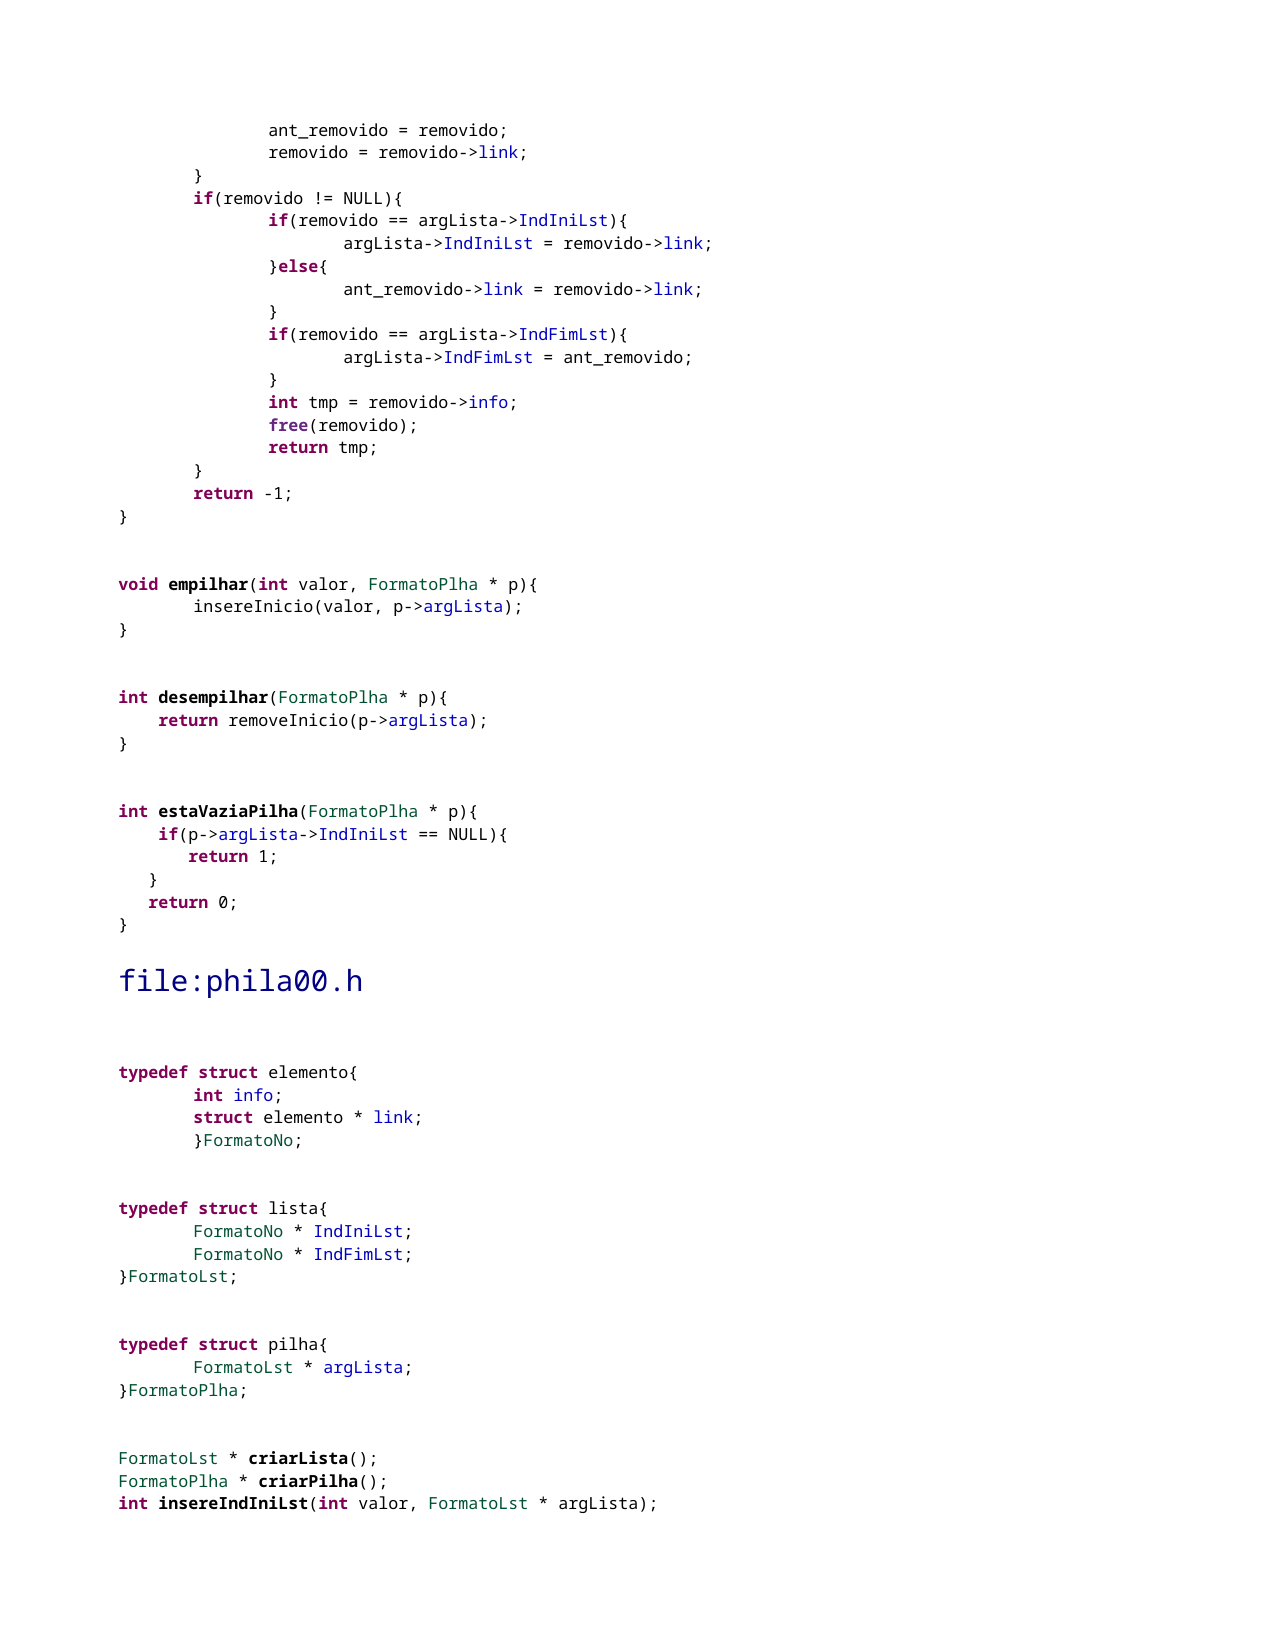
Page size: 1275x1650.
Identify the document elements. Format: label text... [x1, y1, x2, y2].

text ant_removido->link = removido->link; [118, 277, 1157, 300]
text argLista->IndIniLst = removido->link; [118, 232, 1157, 254]
text return removeInicio(p->argLista); [118, 708, 1157, 731]
text struct elemento * link; [118, 1106, 1157, 1129]
text ant_removido = removido; [118, 118, 1157, 141]
text FormatoNo * IndFimLst; [118, 1242, 1157, 1265]
text }FormatoPlha; [118, 1378, 1157, 1401]
text } [118, 300, 1157, 322]
text int estaVaziaPilha(FormatoPlha * p){ [118, 799, 1157, 822]
text } [118, 459, 1157, 481]
text int desempilhar(FormatoPlha * p){ [118, 686, 1157, 708]
text FormatoPlha * criarPilha(); [118, 1469, 1157, 1492]
text return tmp; [118, 436, 1157, 459]
text typedef struct pilha{ [118, 1333, 1157, 1356]
text return 1; [118, 845, 1157, 867]
text argLista->IndFimLst = ant_removido; [118, 345, 1157, 368]
text typedef struct lista{ [118, 1197, 1157, 1219]
text return -1; [118, 481, 1157, 504]
text return 0; [118, 890, 1157, 913]
text } [118, 731, 1157, 754]
text int insereIndIniLst(int valor, FormatoLst * argLista); [118, 1492, 1157, 1515]
text removido = removido->link; [118, 141, 1157, 163]
text FormatoNo * IndIniLst; [118, 1219, 1157, 1242]
text if(removido != NULL){ [118, 186, 1157, 209]
text } [118, 504, 1157, 527]
text } [118, 867, 1157, 890]
text void empilhar(int valor, FormatoPlha * p){ [118, 572, 1157, 595]
text int tmp = removido->info; [118, 391, 1157, 413]
text }FormatoLst; [118, 1265, 1157, 1288]
text } [118, 368, 1157, 391]
text } [118, 163, 1157, 186]
text typedef struct elemento{ [118, 1061, 1157, 1083]
text if(removido == argLista->IndFimLst){ [118, 322, 1157, 345]
text insereInicio(valor, p->argLista); [118, 595, 1157, 618]
text if(removido == argLista->IndIniLst){ [118, 209, 1157, 232]
text } [118, 913, 1157, 936]
text int info; [118, 1083, 1157, 1106]
text }FormatoNo; [118, 1129, 1157, 1151]
subtitle file:phila00.h [118, 961, 1157, 1000]
text } [118, 618, 1157, 640]
text FormatoLst * criarLista(); [118, 1447, 1157, 1469]
text free(removido); [118, 413, 1157, 436]
text }else{ [118, 254, 1157, 277]
text FormatoLst * argLista; [118, 1356, 1157, 1378]
text if(p->argLista->IndIniLst == NULL){ [118, 822, 1157, 845]
